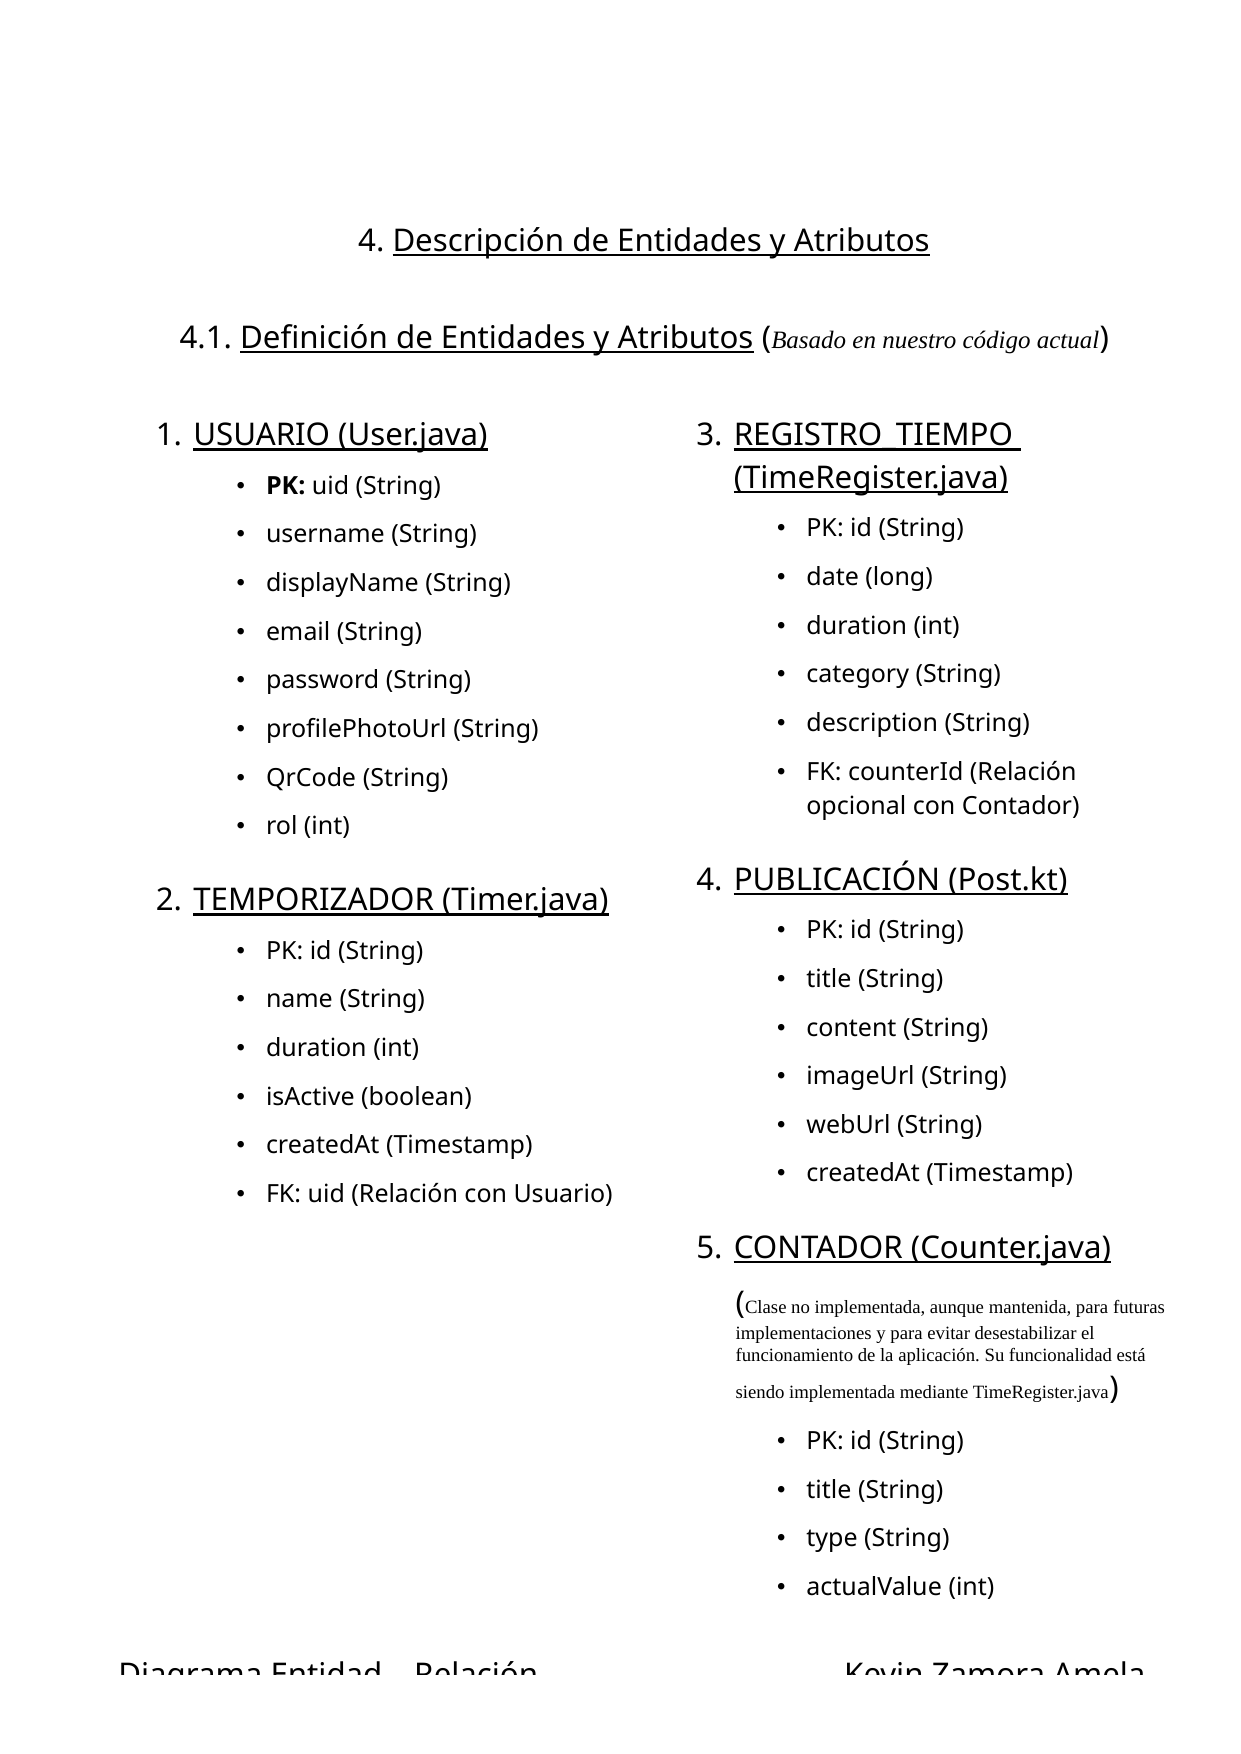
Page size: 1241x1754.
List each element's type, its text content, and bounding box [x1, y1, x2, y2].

list PK: id (String) [777, 1423, 1170, 1457]
subtitle 4. Descripción de Entidades y Atributos [118, 218, 1170, 261]
list title (String) [777, 1471, 1170, 1505]
list PK: uid (String) [236, 467, 629, 501]
list imageUrl (String) [777, 1058, 1170, 1092]
list PK: id (String) [777, 510, 1170, 544]
list duration (int) [777, 607, 1170, 641]
list displayName (String) [236, 565, 629, 599]
list FK: uid (Relación con Usuario) [236, 1176, 629, 1210]
list category (String) [777, 656, 1170, 690]
subtitle 4.1. Definición de Entidades y Atributos (Basado en nuestro código actual) [118, 315, 1170, 358]
list actualValue (int) [777, 1568, 1170, 1603]
subtitle PUBLICACIÓN (Post.kt) [696, 857, 1170, 899]
list PK: id (String) [236, 932, 629, 967]
list createdAt (Timestamp) [236, 1127, 629, 1161]
list name (String) [236, 981, 629, 1015]
list description (String) [777, 704, 1170, 739]
list title (String) [777, 961, 1170, 994]
list createdAt (Timestamp) [777, 1155, 1170, 1189]
subtitle REGISTRO_TIEMPO (TimeRegister.java) [696, 412, 1170, 497]
list webUrl (String) [777, 1106, 1170, 1141]
subtitle CONTADOR (Counter.java) [696, 1224, 1170, 1267]
text (Clase no implementada, aunque mantenida, para futuras implementaciones y para evitar desestabilizar el funcionamiento de la aplicación. Su funcionalidad está siendo implementada mediante TimeRegister.java) [735, 1280, 1170, 1408]
list QrCode (String) [236, 759, 629, 793]
subtitle USUARIO (User.java) [156, 412, 629, 455]
list content (String) [777, 1009, 1170, 1043]
list isActive (boolean) [236, 1078, 629, 1112]
list password (String) [236, 662, 629, 696]
list rol (int) [236, 808, 629, 842]
list duration (int) [236, 1030, 629, 1064]
list PK: id (String) [777, 912, 1170, 946]
list FK: counterId (Relación opcional con Contador) [777, 753, 1170, 821]
subtitle TEMPORIZADOR (Timer.java) [156, 877, 629, 920]
list date (long) [777, 559, 1170, 593]
list username (String) [236, 516, 629, 550]
list email (String) [236, 613, 629, 647]
list type (String) [777, 1520, 1170, 1554]
list profilePhotoUrl (String) [236, 711, 629, 745]
